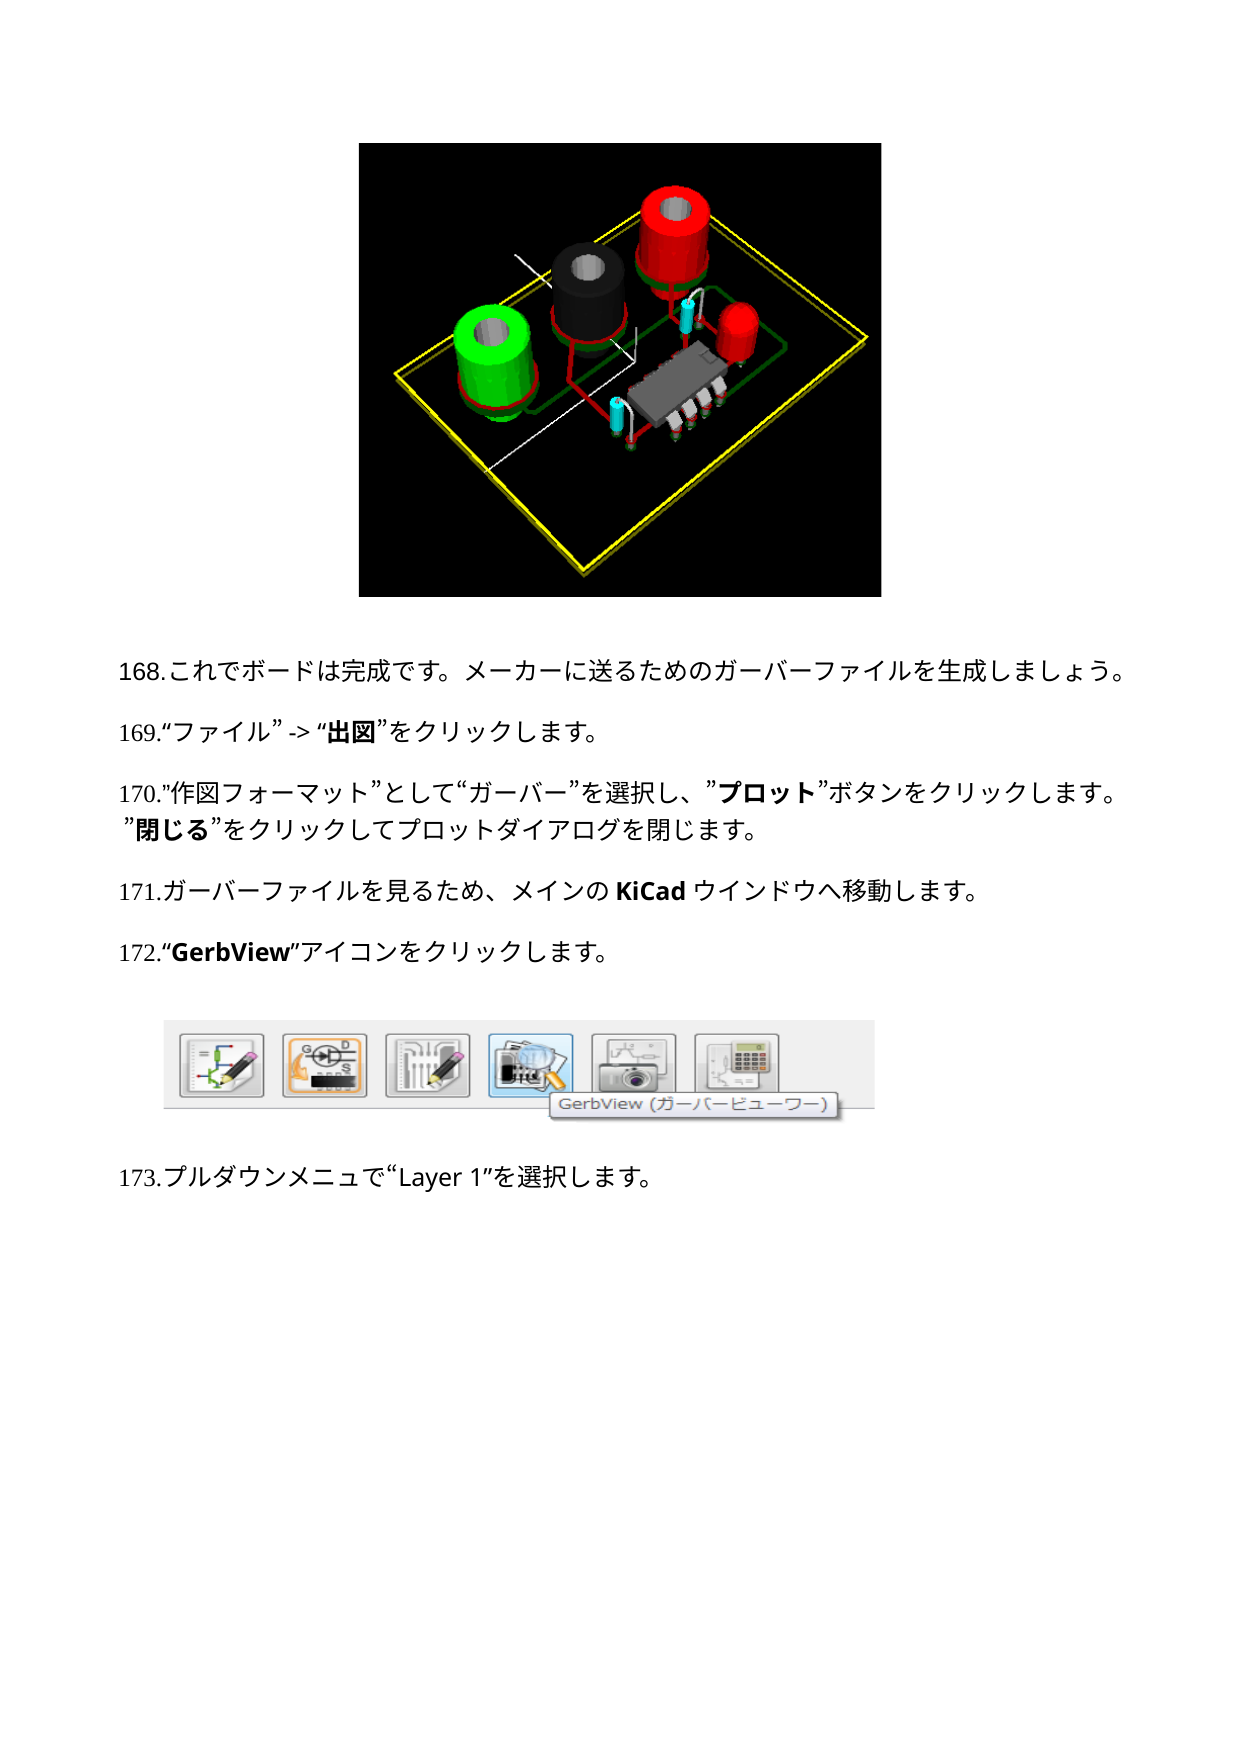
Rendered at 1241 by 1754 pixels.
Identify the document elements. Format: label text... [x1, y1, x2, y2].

list ”作図フォーマット”として“ガーバー”を選択し、”プロット”ボタンをクリックします。 ”閉じる”をクリックしてプロットダイアログを閉じます。 [118, 774, 1122, 846]
list これでボードは完成です。メーカーに送るためのガーバーファイルを生成しましょう。 [118, 651, 1122, 688]
list ガーバーファイルを見るため、メインのKiCad ウインドウへ移動します。 [118, 871, 1122, 908]
list プルダウンメニュで“Layer 1”を選択します。 [118, 1158, 1122, 1194]
list “ファイル” -> “出図”をクリックします。 [118, 713, 1122, 749]
list “GerbView”アイコンをクリックします。 [118, 933, 1122, 969]
